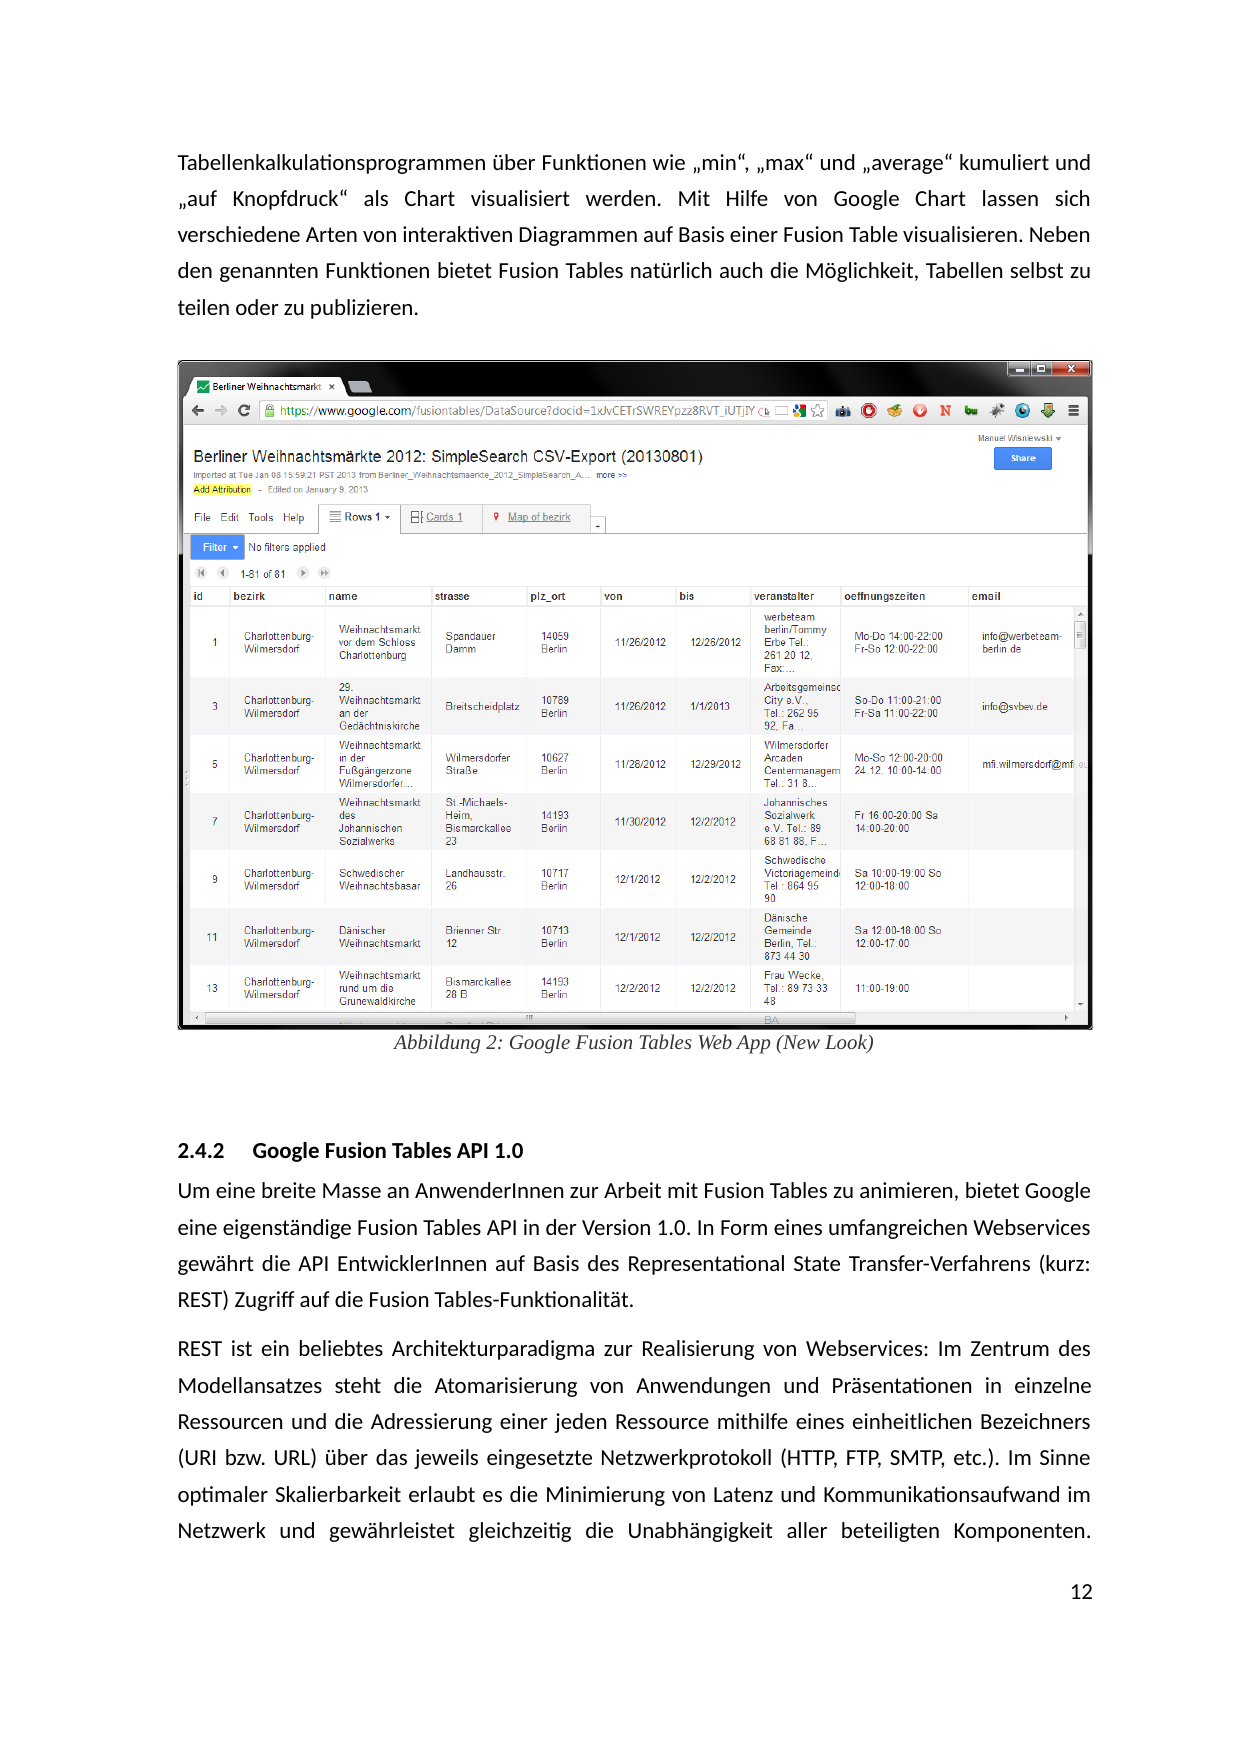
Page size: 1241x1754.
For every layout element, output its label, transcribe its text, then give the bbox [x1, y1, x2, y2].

text Tabellenkalkulationsprogrammen über Funktionen wie „min“, „max“ und „average“ kumuliert und „auf Knopfdruck“ als Chart visualisiert werden. Mit Hilfe von Google Chart lassen sich verschiedene Arten von interaktiven Diagrammen auf Basis einer Fusion Table visualisieren. Neben den genannten Funktionen bietet Fusion Tables natürlich auch die Möglichkeit, Tabellen selbst zu teilen oder zu publizieren. [177, 148, 1093, 321]
picture [177, 360, 1093, 1030]
subtitle Google Fusion Tables API 1.0 [177, 1136, 1093, 1164]
text REST ist ein beliebtes Architekturparadigma zur Realisierung von Webservices: Im Zentrum des Modellansatzes steht die Atomarisierung von Anwendungen und Präsentationen in einzelne Ressourcen und die Adressierung einer jeden Ressource mithilfe eines einheitlichen Bezeichners (URI bzw. URL) über das jeweils eingesetzte Netzwerkprotokoll (HTTP, FTP, SMTP, etc.). Im Sinne optimaler Skalierbarkeit erlaubt es die Minimierung von Latenz und Kommunikationsaufwand im Netzwerk und gewährleistet gleichzeitig die Unabhängigkeit aller beteiligten Komponenten. [177, 1334, 1093, 1544]
text Um eine breite Masse an AnwenderInnen zur Arbeit mit Fusion Tables zu animieren, bietet Google eine eigenständige Fusion Tables API in der Version 1.0. In Form eines umfangreichen Webservices gewährt die API EntwicklerInnen auf Basis des Representational State Transfer-Verfahrens (kurz: REST) Zugriff auf die Fusion Tables-Funktionalität. [177, 1177, 1093, 1314]
text Abbildung 2: Google Fusion Tables Web App (New Look) [177, 1030, 1093, 1054]
